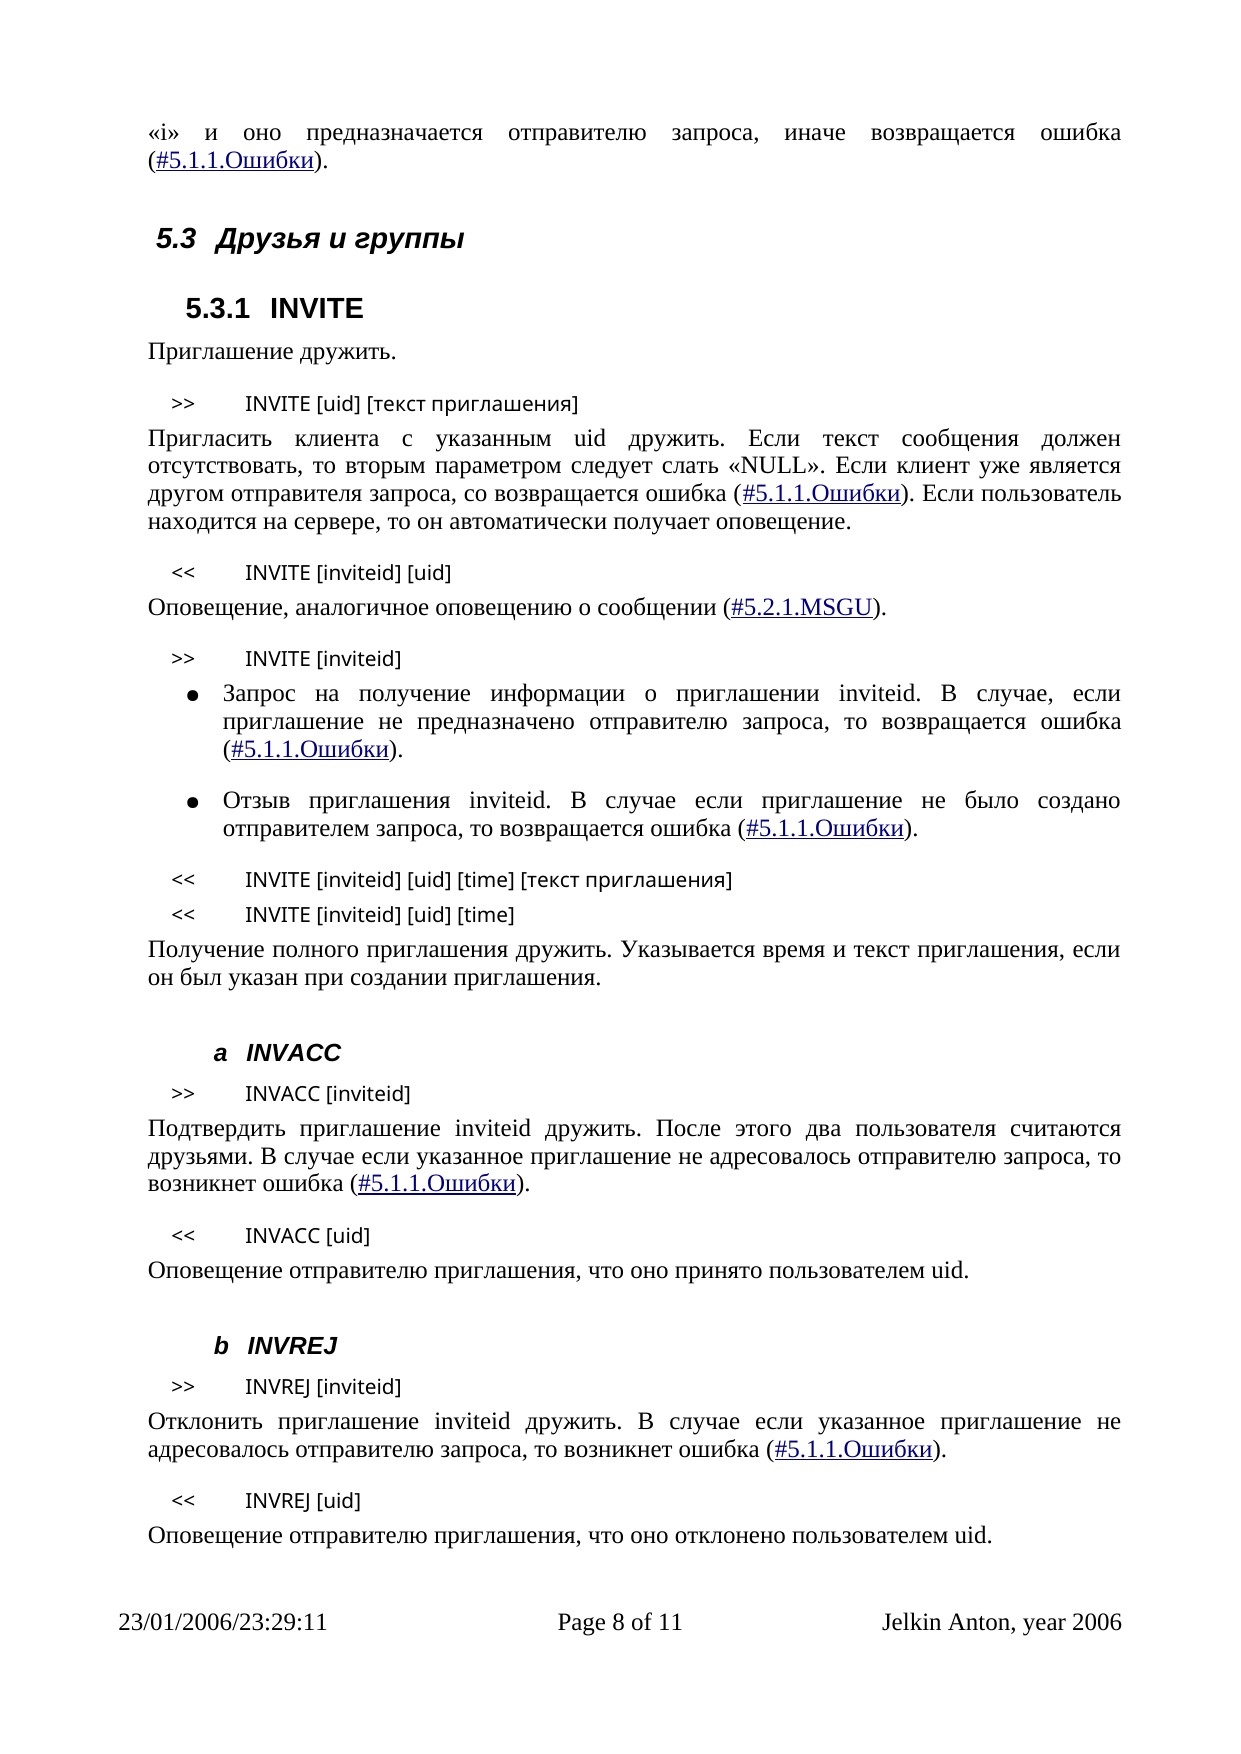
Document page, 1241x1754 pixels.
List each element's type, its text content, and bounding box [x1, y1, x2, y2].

text >> INVREJ [inviteid] [171, 1372, 1122, 1401]
subtitle INVREJ [207, 1332, 1122, 1360]
text «i» и оно предназначается отправителю запроса, иначе возвращается ошибка (#5.1.1.Ошибки). [148, 118, 1122, 173]
text Подтвердить приглашение inviteid дружить. После этого два пользователя считаются друзьями. В случае если указанное приглашение не адресовалось отправителю запроса, то возникнет ошибка (#5.1.1.Ошибки). [148, 1114, 1122, 1197]
text << INVITE [inviteid] [uid] [171, 558, 1122, 587]
text Оповещение отправителю приглашения, что оно принято пользователем uid. [148, 1256, 1122, 1283]
text Получение полного приглашения дружить. Указывается время и текст приглашения, если он был указан при создании приглашения. [148, 935, 1122, 990]
subtitle INVITE [177, 292, 1122, 325]
text Приглашение дружить. [148, 337, 1122, 365]
text Отклонить приглашение inviteid дружить. В случае если указанное приглашение не адресовалось отправителю запроса, то возникнет ошибка (#5.1.1.Ошибки). [148, 1407, 1122, 1463]
text Пригласить клиента с указанным uid дружить. Если текст сообщения должен отсутствовать, то вторым параметром следует слать «NULL». Если клиент уже является другом отправителя запроса, со возвращается ошибка (#5.1.1.Ошибки). Если пользователь находится на сервере, то он автоматически получает оповещение. [148, 424, 1122, 534]
text << INVITE [inviteid] [uid] [time] [текст приглашения] [171, 865, 1122, 893]
text >> INVITE [inviteid] [171, 644, 1122, 673]
text << INVITE [inviteid] [uid] [time] [171, 900, 1122, 928]
text << INVACC [uid] [171, 1221, 1122, 1249]
text Оповещение, аналогичное оповещению о сообщении (#5.2.1.MSGU). [148, 593, 1122, 621]
subtitle Друзья и группы [148, 222, 1122, 255]
text << INVREJ [uid] [171, 1486, 1122, 1515]
text >> INVACC [inviteid] [171, 1079, 1122, 1108]
list Отзыв приглашения inviteid. В случае если приглашение не было создано отправителем запроса, то возвращается ошибка (#5.1.1.Ошибки). [185, 786, 1122, 841]
text Оповещение отправителю приглашения, что оно отклонено пользователем uid. [148, 1521, 1122, 1549]
subtitle INVACC [207, 1039, 1122, 1067]
text >> INVITE [uid] [текст приглашения] [171, 389, 1122, 417]
list Запрос на получение информации о приглашении inviteid. В случае, если приглашение не предназначено отправителю запроса, то возвращается ошибка (#5.1.1.Ошибки). [185, 679, 1122, 762]
